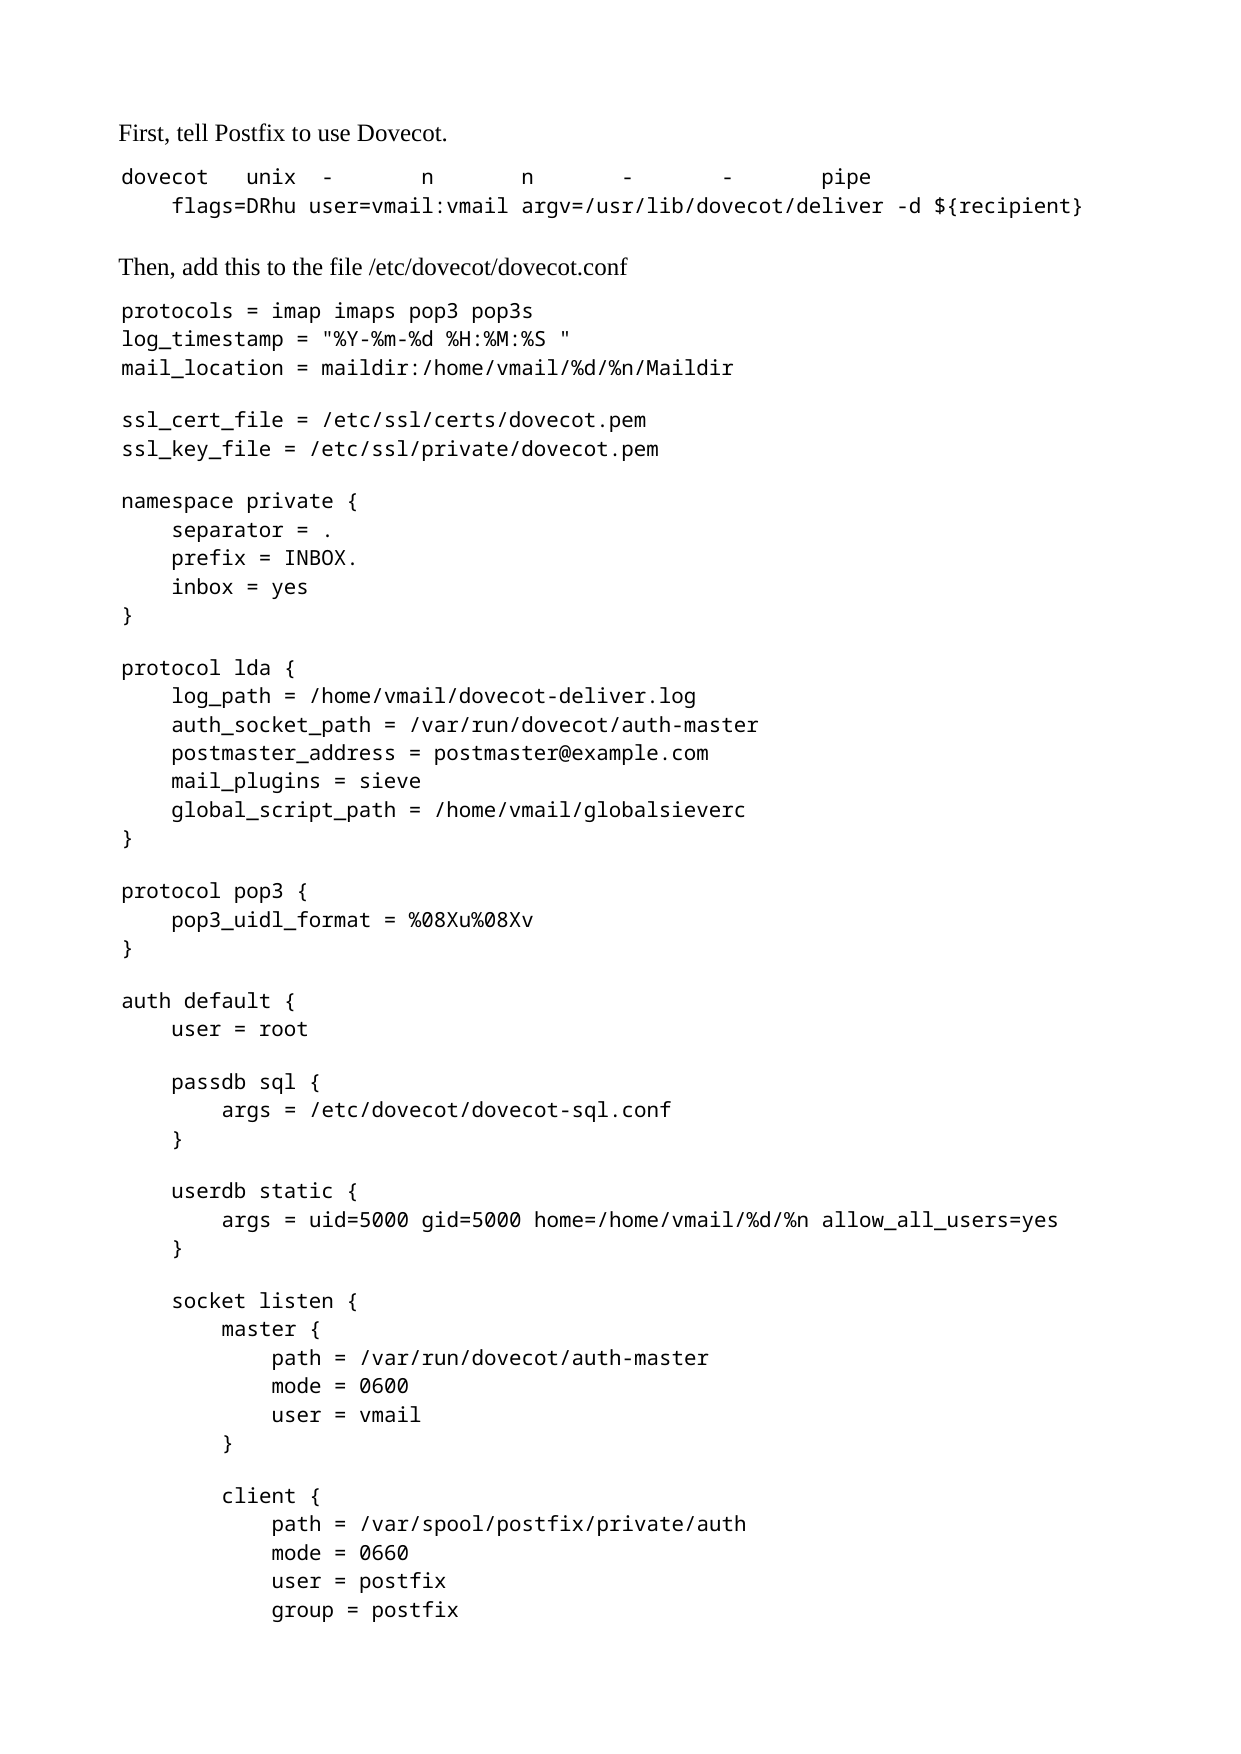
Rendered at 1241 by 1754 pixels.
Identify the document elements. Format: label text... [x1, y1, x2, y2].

text Then, add this to the file /etc/dovecot/dovecot.conf [118, 252, 1122, 280]
text First, tell Postfix to use Dovecot. [118, 118, 1122, 147]
table_header dovecot unix - n n - - pipe flags=DRhu user=vmail:vmail argv=/usr/lib/dovecot/deliver -d ${recipient} [118, 159, 1099, 252]
table_header protocols = imap imaps pop3 pop3s log_timestamp = "%Y-%m-%d %H:%M:%S " mail_location = maildir:/home/vmail/%d/%n/Maildir ssl_cert_file = /etc/ssl/certs/dovecot.pem ssl_key_file = /etc/ssl/private/dovecot.pem namespace private { separator = . prefix = INBOX. inbox = yes } protocol lda { log_path = /home/vmail/dovecot-deliver.log auth_socket_path = /var/run/dovecot/auth-master postmaster_address = postmaster@example.com mail_plugins = sieve global_script_path = /home/vmail/globalsieverc } protocol pop3 { pop3_uidl_format = %08Xu%08Xv } auth default { user = root passdb sql { args = /etc/dovecot/dovecot-sql.conf } userdb static { args = uid=5000 gid=5000 home=/home/vmail/%d/%n allow_all_users=yes } socket listen { master { path = /var/run/dovecot/auth-master mode = 0600 user = vmail } client { path = /var/spool/postfix/private/auth mode = 0660 user = postfix group = postfix [118, 293, 1074, 1626]
